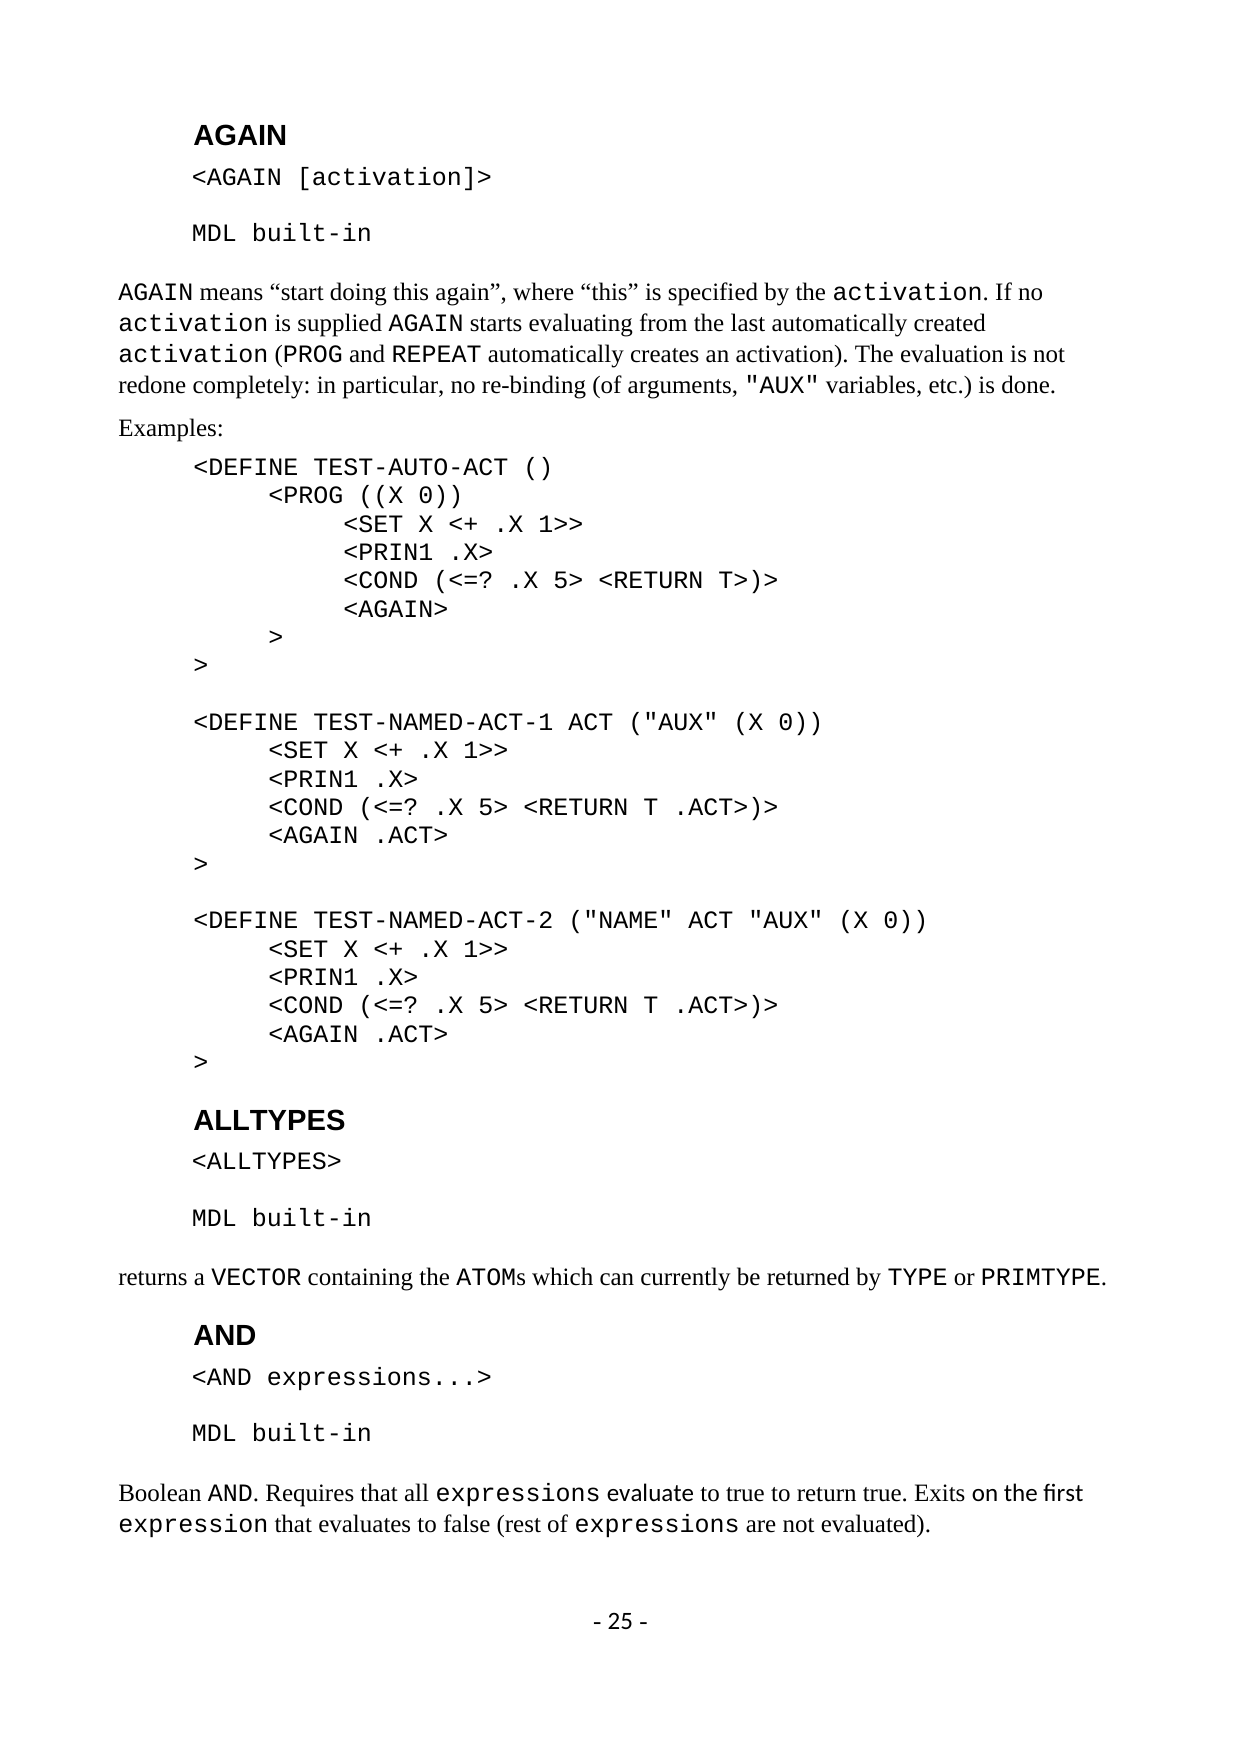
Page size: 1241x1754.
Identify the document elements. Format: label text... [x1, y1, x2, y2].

text MDL built-in [192, 1206, 1122, 1234]
text <DEFINE TEST-AUTO-ACT () <PROG ((X 0)) <SET X <+ .X 1>> <PRIN1 .X> <COND (<=? .X 5> <RETURN T>)> <AGAIN> > > <DEFINE TEST-NAMED-ACT-1 ACT ("AUX" (X 0)) <SET X <+ .X 1>> <PRIN1 .X> <COND (<=? .X 5> <RETURN T .ACT>)> <AGAIN .ACT> > <DEFINE TEST-NAMED-ACT-2 ("NAME" ACT "AUX" (X 0)) <SET X <+ .X 1>> <PRIN1 .X> <COND (<=? .X 5> <RETURN T .ACT>)> <AGAIN .ACT> > [193, 454, 1122, 1078]
text MDL built-in [192, 1421, 1122, 1449]
text <ALLTYPES> [192, 1149, 1122, 1177]
text AGAIN means “start doing this again”, where “this” is specified by the activation. If no activation is supplied AGAIN starts evaluating from the last automatically created activation (PROG and REPEAT automatically creates an activation). The evaluation is not redone completely: in particular, no re-binding (of arguments, "AUX" variables, etc.) is done. [118, 277, 1122, 401]
text <AGAIN [activation]> [192, 164, 1122, 192]
text returns a VECTOR containing the ATOMs which can currently be returned by TYPE or PRIMTYPE. [118, 1262, 1122, 1293]
subtitle AGAIN [118, 118, 1122, 152]
subtitle ALLTYPES [118, 1103, 1122, 1136]
text Examples: [118, 413, 1122, 442]
text <AND expressions...> [192, 1364, 1122, 1392]
text Boolean AND. Requires that all expressions evaluate to true to return true. Exits on the first expression that evaluates to false (rest of expressions are not evaluated). [118, 1477, 1122, 1540]
subtitle AND [118, 1318, 1122, 1352]
text MDL built-in [192, 221, 1122, 249]
